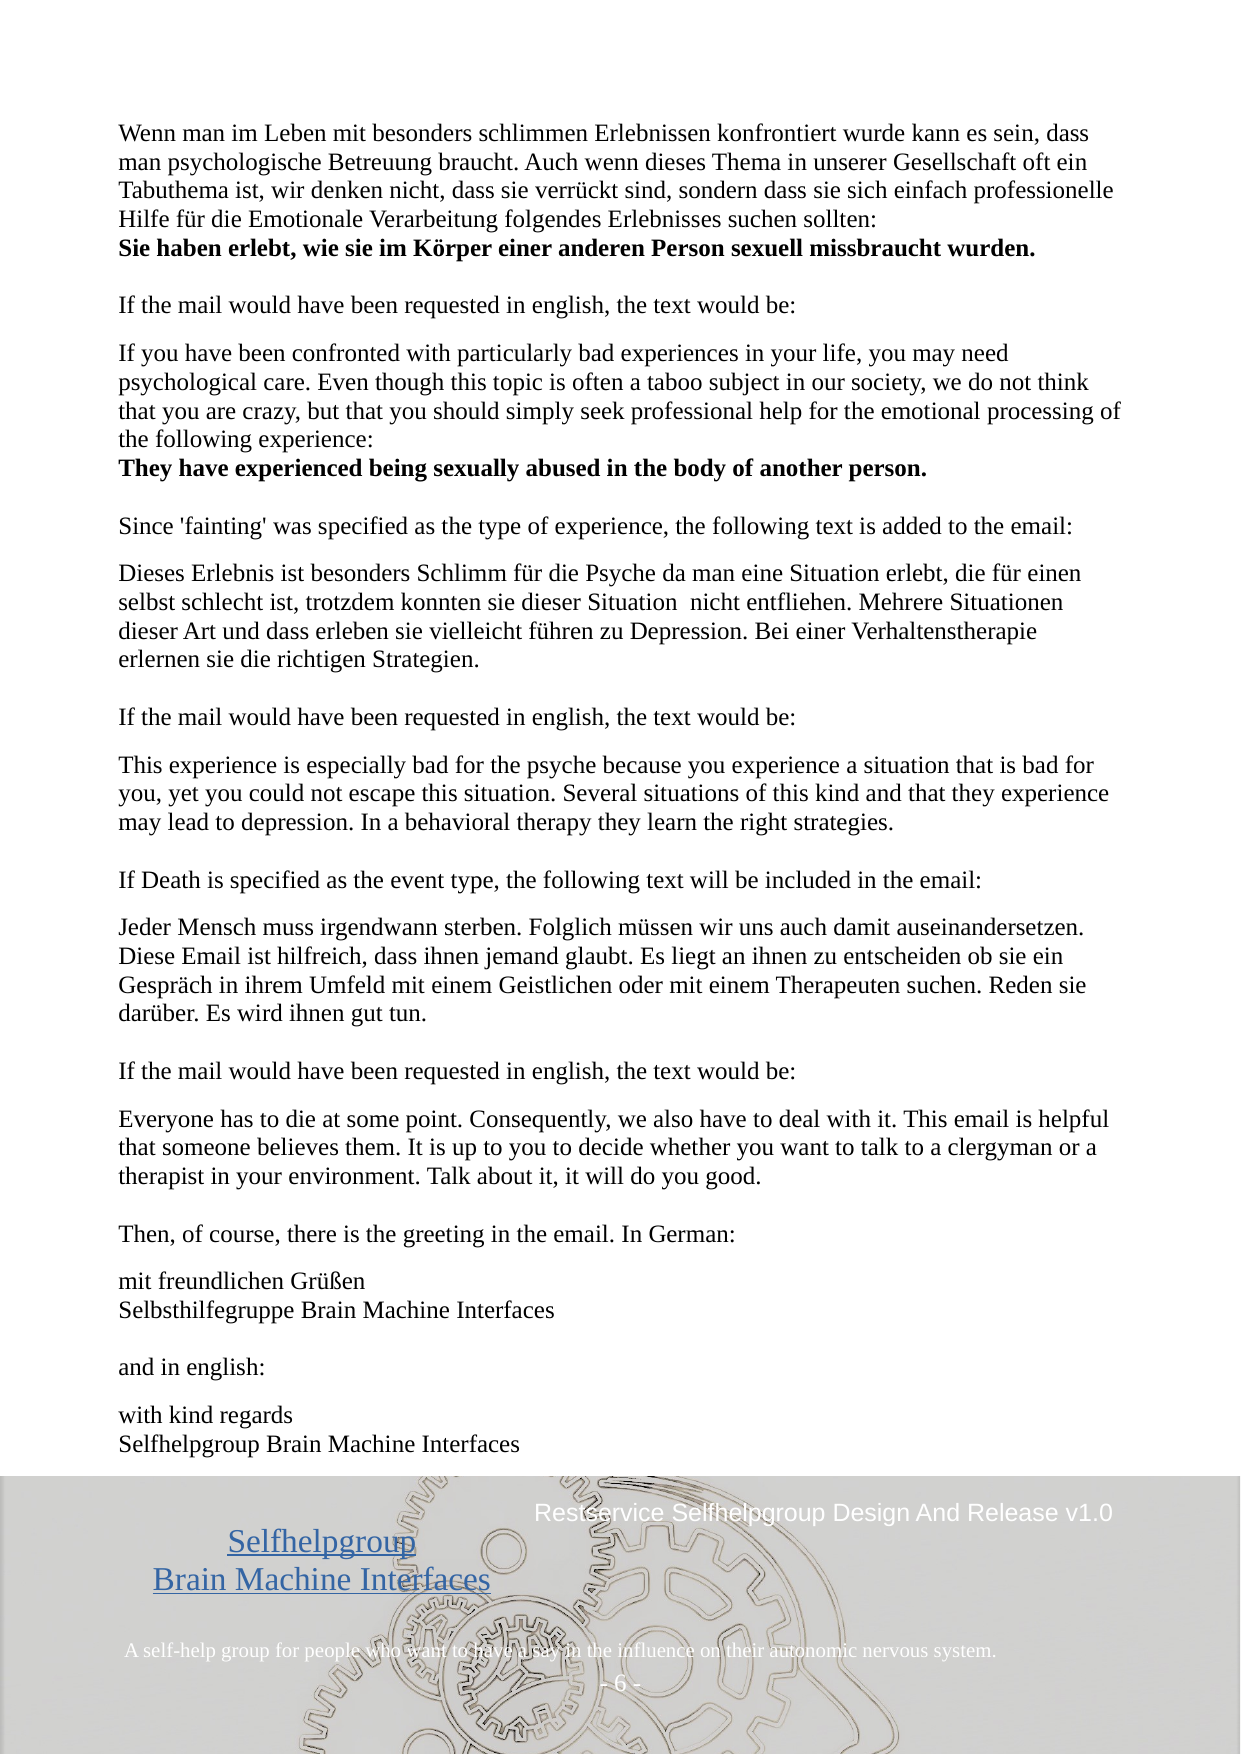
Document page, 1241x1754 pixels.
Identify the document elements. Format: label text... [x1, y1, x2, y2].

text mit freundlichen Grüßen [118, 1266, 1122, 1295]
text Then, of course, there is the greeting in the email. In German: [118, 1219, 1122, 1247]
text Selbsthilfegruppe Brain Machine Interfaces [118, 1295, 1122, 1324]
text If the mail would have been requested in english, the text would be: [118, 291, 1122, 319]
text If Death is specified as the event type, the following text will be included in the email: [118, 865, 1122, 893]
text Wenn man im Leben mit besonders schlimmen Erlebnissen konfrontiert wurde kann es sein, dass man psychologische Betreuung braucht. Auch wenn dieses Thema in unserer Gesellschaft oft ein Tabuthema ist, wir denken nicht, dass sie verrückt sind, sondern dass sie sich einfach professionelle Hilfe für die Emotionale Verarbeitung folgendes Erlebnisses suchen sollten: [118, 118, 1122, 233]
text Everyone has to die at some point. Consequently, we also have to deal with it. This email is helpful that someone believes them. It is up to you to decide whether you want to talk to a clergyman or a therapist in your environment. Talk about it, it will do you good. [118, 1104, 1122, 1190]
text Since 'fainting' was specified as the type of experience, the following text is added to the email: [118, 511, 1122, 539]
text Jeder Mensch muss irgendwann sterben. Folglich müssen wir uns auch damit auseinandersetzen. Diese Email ist hilfreich, dass ihnen jemand glaubt. Es liegt an ihnen zu entscheiden ob sie ein Gespräch in ihrem Umfeld mit einem Geistlichen oder mit einem Therapeuten suchen. Reden sie darüber. Es wird ihnen gut tun. [118, 912, 1122, 1027]
text Selfhelpgroup Brain Machine Interfaces [118, 1429, 1122, 1458]
text If the mail would have been requested in english, the text would be: [118, 702, 1122, 731]
text Sie haben erlebt, wie sie im Körper einer anderen Person sexuell missbraucht wurden. [118, 233, 1122, 262]
picture [0, 1476, 1241, 1615]
text If you have been confronted with particularly bad experiences in your life, you may need psychological care. Even though this topic is often a taboo subject in our society, we do not think that you are crazy, but that you should simply seek professional help for the emotional processing of the following experience: [118, 338, 1122, 453]
text with kind regards [118, 1400, 1122, 1429]
text If the mail would have been requested in english, the text would be: [118, 1056, 1122, 1085]
text Dieses Erlebnis ist besonders Schlimm für die Psyche da man eine Situation erlebt, die für einen selbst schlecht ist, trotzdem konnten sie dieser Situation nicht entfliehen. Mehrere Situationen dieser Art und dass erleben sie vielleicht führen zu Depression. Bei einer Verhaltenstherapie erlernen sie die richtigen Strategien. [118, 558, 1122, 673]
text and in english: [118, 1352, 1122, 1381]
text They have experienced being sexually abused in the body of another person. [118, 453, 1122, 482]
text This experience is especially bad for the psyche because you experience a situation that is bad for you, yet you could not escape this situation. Several situations of this kind and that they experience may lead to depression. In a behavioral therapy they learn the right strategies. [118, 750, 1122, 836]
